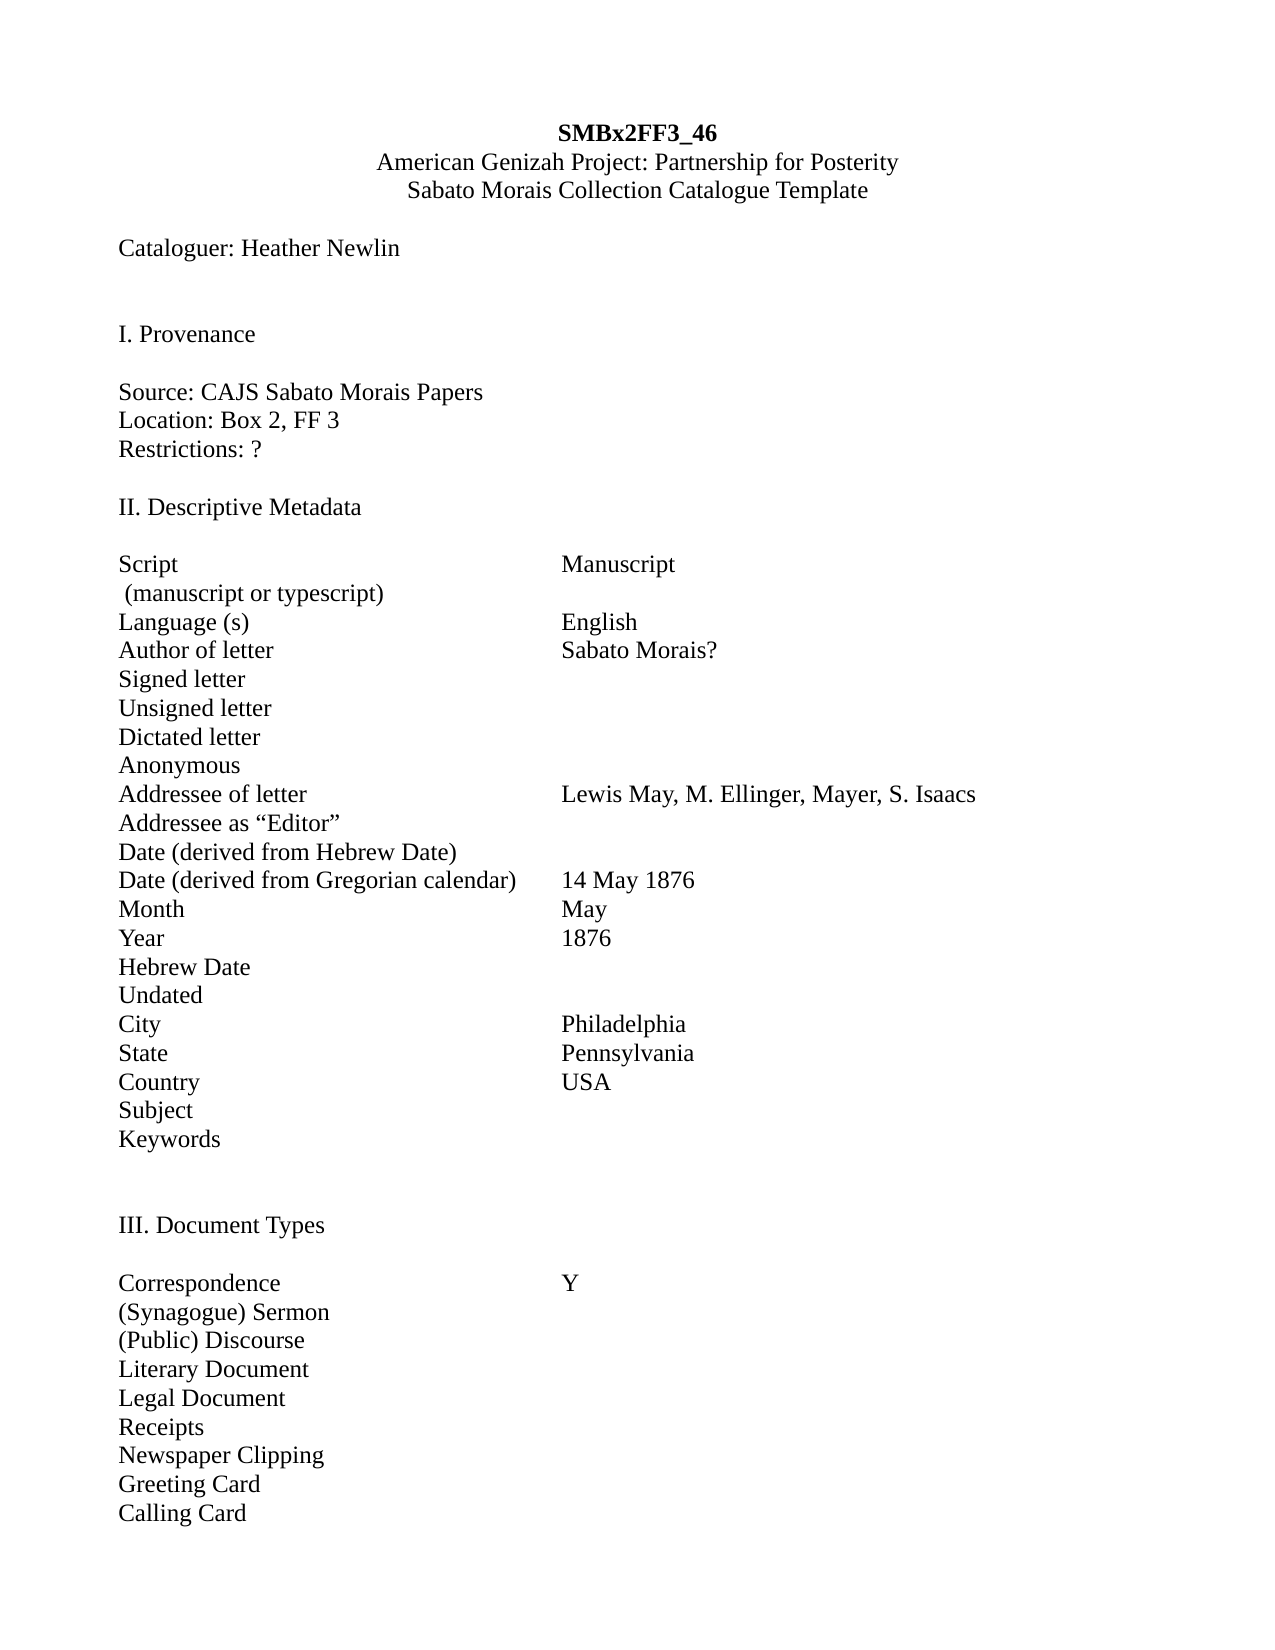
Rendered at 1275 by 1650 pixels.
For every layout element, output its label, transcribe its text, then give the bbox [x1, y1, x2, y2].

text Anonymous [118, 751, 1157, 779]
text Cataloguer: Heather Newlin [118, 233, 1157, 262]
text Receipts [118, 1412, 1157, 1441]
text Restrictions: ? [118, 434, 1157, 463]
text Unsigned letter [118, 693, 1157, 722]
text II. Descriptive Metadata [118, 492, 1157, 521]
text Subject [118, 1096, 1157, 1124]
text Greeting Card [118, 1469, 1157, 1498]
text Newspaper Clipping [118, 1441, 1157, 1469]
text (Synagogue) Sermon [118, 1297, 1157, 1326]
text Literary Document [118, 1354, 1157, 1383]
text Country USA [118, 1067, 1157, 1096]
text (Public) Discourse [118, 1326, 1157, 1354]
text Script Manuscript [118, 549, 1157, 578]
text American Genizah Project: Partnership for Posterity [118, 147, 1157, 176]
text State Pennsylvania [118, 1038, 1157, 1067]
text I. Provenance [118, 319, 1157, 348]
text Sabato Morais Collection Catalogue Template [118, 176, 1157, 204]
text Dictated letter [118, 722, 1157, 751]
text Year 1876 [118, 923, 1157, 952]
text Date (derived from Gregorian calendar) 14 May 1876 [118, 866, 1157, 894]
text Source: CAJS Sabato Morais Papers [118, 377, 1157, 406]
text Language (s) English [118, 607, 1157, 636]
text Addressee as “Editor” [118, 808, 1157, 837]
text Signed letter [118, 664, 1157, 693]
text Legal Document [118, 1383, 1157, 1412]
text (manuscript or typescript) [118, 578, 1157, 607]
text Date (derived from Hebrew Date) [118, 837, 1157, 866]
text Author of letter Sabato Morais? [118, 636, 1157, 664]
text Keywords [118, 1124, 1157, 1153]
text Calling Card [118, 1498, 1157, 1527]
text Addressee of letter Lewis May, M. Ellinger, Mayer, S. Isaacs [118, 779, 1157, 808]
text III. Document Types [118, 1211, 1157, 1239]
text Location: Box 2, FF 3 [118, 406, 1157, 434]
text Undated [118, 981, 1157, 1009]
text SMBx2FF3_46 [118, 118, 1157, 147]
text Correspondence Y [118, 1268, 1157, 1297]
text Hebrew Date [118, 952, 1157, 981]
text Month May [118, 894, 1157, 923]
text City Philadelphia [118, 1009, 1157, 1038]
